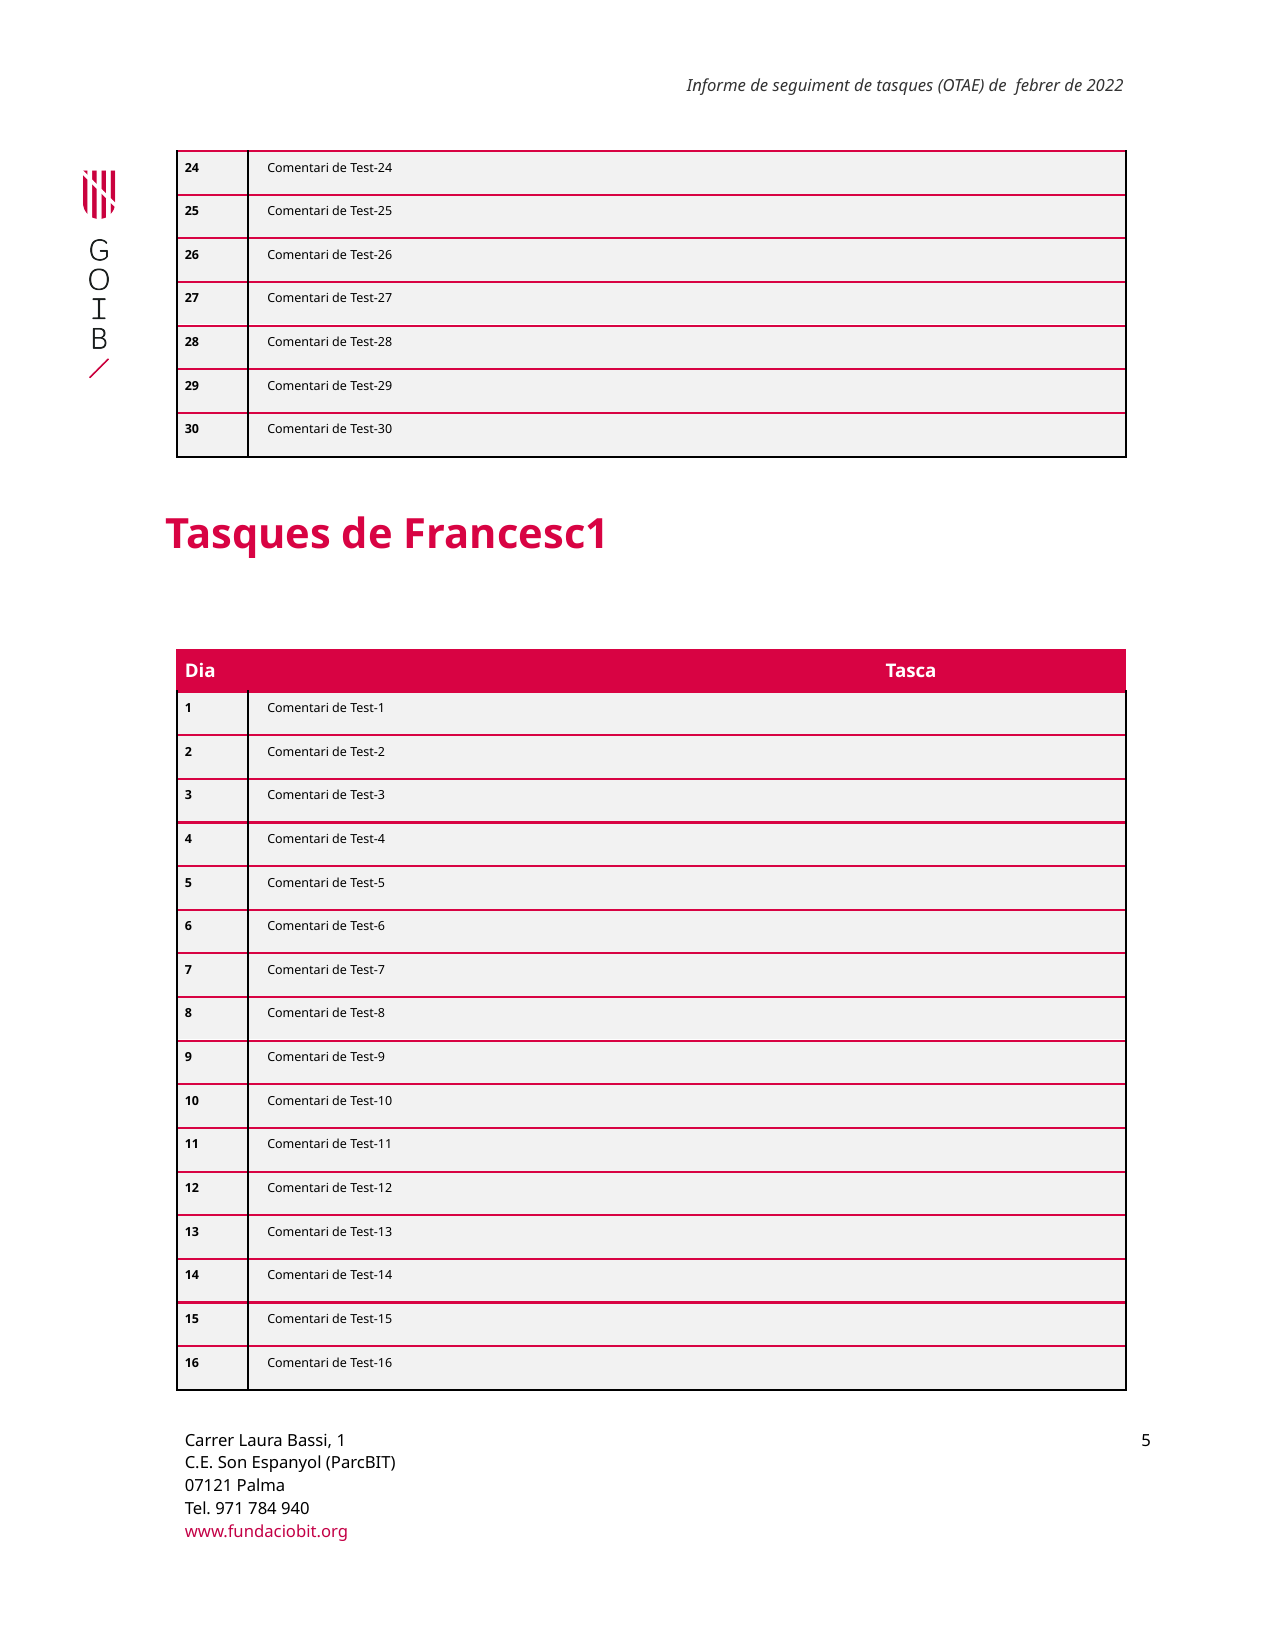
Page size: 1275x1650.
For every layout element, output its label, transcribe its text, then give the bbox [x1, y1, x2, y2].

table_cell 3 [178, 780, 247, 821]
table_cell 29 [178, 370, 247, 412]
table_cell 24 [178, 152, 247, 194]
table_cell Comentari de Test-2 [249, 736, 1125, 778]
table_cell 14 [178, 1260, 247, 1301]
table_cell Comentari de Test-15 [249, 1304, 1125, 1345]
table_cell 4 [178, 824, 247, 865]
table_cell Comentari de Test-6 [249, 911, 1125, 952]
table_cell Comentari de Test-10 [249, 1085, 1125, 1127]
table_cell Comentari de Test-14 [249, 1260, 1125, 1301]
table_cell 16 [178, 1347, 247, 1389]
table_cell 27 [178, 283, 247, 324]
table_cell Comentari de Test-5 [249, 867, 1125, 909]
table_cell 13 [178, 1216, 247, 1258]
table_cell 2 [178, 736, 247, 778]
table_cell Comentari de Test-30 [249, 414, 1125, 456]
table_cell 28 [178, 327, 247, 368]
table_cell 26 [178, 239, 247, 281]
table_header 1 [178, 693, 247, 734]
table_cell Comentari de Test-3 [249, 780, 1125, 821]
table_header Tasca [698, 651, 1124, 688]
table_cell 11 [178, 1129, 247, 1171]
table_cell Comentari de Test-24 [249, 152, 1125, 194]
table_cell 7 [178, 954, 247, 996]
table_header Dia [178, 651, 696, 688]
table_cell Comentari de Test-7 [249, 954, 1125, 996]
table_cell Comentari de Test-27 [249, 283, 1125, 324]
table_cell 25 [178, 196, 247, 237]
table_cell Comentari de Test-16 [249, 1347, 1125, 1389]
table_cell 8 [178, 998, 247, 1039]
table_cell 5 [178, 867, 247, 909]
table_cell Comentari de Test-26 [249, 239, 1125, 281]
table_cell 12 [178, 1173, 247, 1214]
subtitle Tasques de Francesc1 [165, 504, 1125, 561]
table_cell Comentari de Test-13 [249, 1216, 1125, 1258]
table_cell 9 [178, 1042, 247, 1083]
table_cell Comentari de Test-28 [249, 327, 1125, 368]
table_cell Comentari de Test-8 [249, 998, 1125, 1039]
table_cell 15 [178, 1304, 247, 1345]
table_cell Comentari de Test-29 [249, 370, 1125, 412]
table_cell 30 [178, 414, 247, 456]
table_cell 10 [178, 1085, 247, 1127]
table_cell Comentari de Test-11 [249, 1129, 1125, 1171]
table_cell Comentari de Test-9 [249, 1042, 1125, 1083]
table_cell Comentari de Test-25 [249, 196, 1125, 237]
table_cell Comentari de Test-12 [249, 1173, 1125, 1214]
picture [54, 147, 144, 409]
table_cell 6 [178, 911, 247, 952]
table_cell Comentari de Test-4 [249, 824, 1125, 865]
table_header Comentari de Test-1 [249, 693, 1125, 734]
